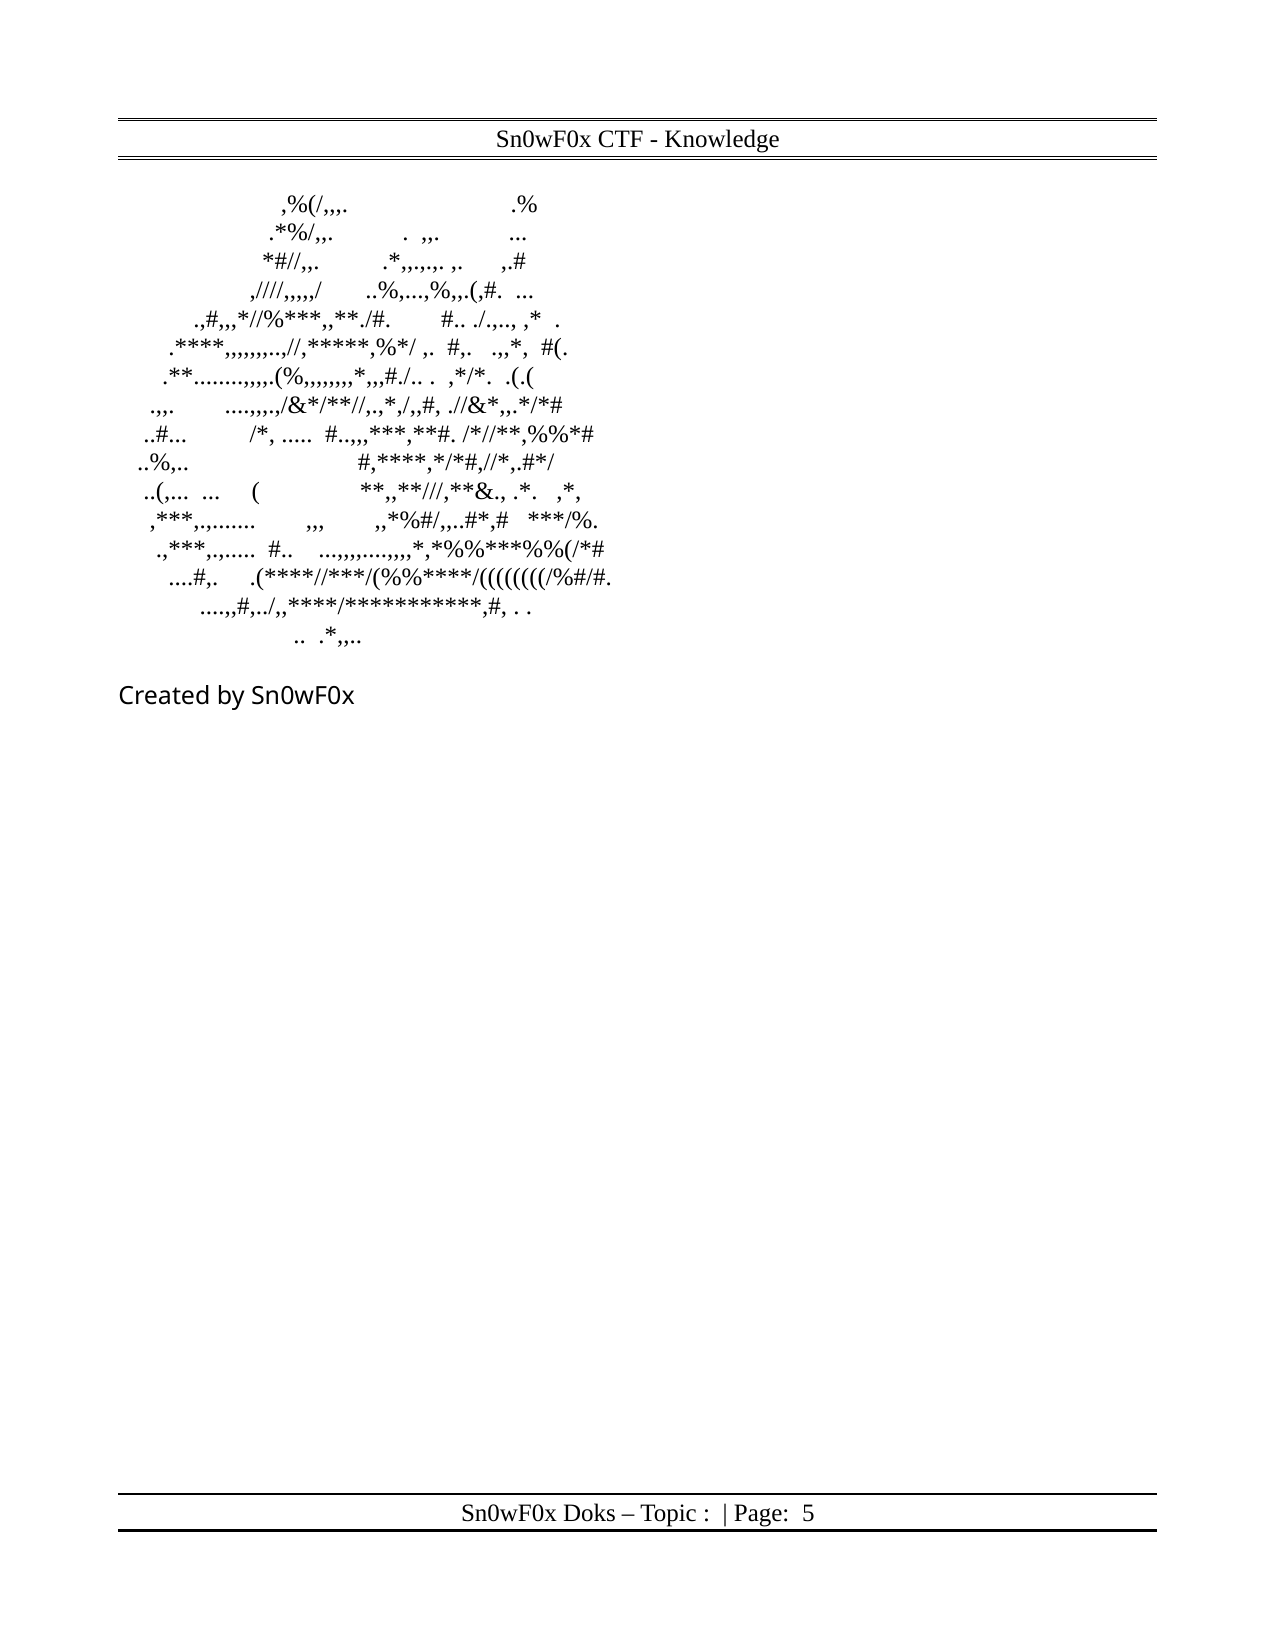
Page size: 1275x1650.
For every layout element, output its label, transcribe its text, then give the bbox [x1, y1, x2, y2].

text ,////,,,,,/ ..%,...,%,,.(,#. ... [118, 275, 1157, 304]
text ....,,#,../,,****/***********,#, . . [118, 591, 1157, 620]
text .. .*,,.. [118, 620, 1157, 649]
text ..%,.. #,****,*/*#,//*,.#*/ [118, 447, 1157, 476]
text ..#... /*, ..... #..,,,***,**#. /*//**,%%*# [118, 419, 1157, 447]
text .*%/,,. . ,,. ... [118, 217, 1157, 246]
text Created by Sn0wF0x [118, 677, 1157, 711]
text .**........,,,,.(%,,,,,,,,*,,,#./.. . ,*/*. .(.( [118, 361, 1157, 390]
text ..(,... ... ( **,,**///,**&., .*. ,*, [118, 476, 1157, 505]
text ,%(/,,,. .% [118, 189, 1157, 217]
text .****,,,,,,,..,//,*****,%*/ ,. #,. .,,*, #(. [118, 332, 1157, 361]
text .,#,,,*//%***,,**./#. #.. ./.,.., ,* . [118, 304, 1157, 332]
text .,***,.,..... #.. ...,,,,....,,,,*,*%%***%%(/*# [118, 534, 1157, 562]
text .,,. ....,,,.,/&*/**//,.,*,/,,#, .//&*,,.*/*# [118, 390, 1157, 419]
text ....#,. .(****//***/(%%****/((((((((/%#/#. [118, 562, 1157, 591]
text *#//,,. .*,,.,.,. ,. ,.# [118, 246, 1157, 275]
text ,***,.,....... ,,, ,,*%#/,,..#*,# ***/%. [118, 505, 1157, 534]
